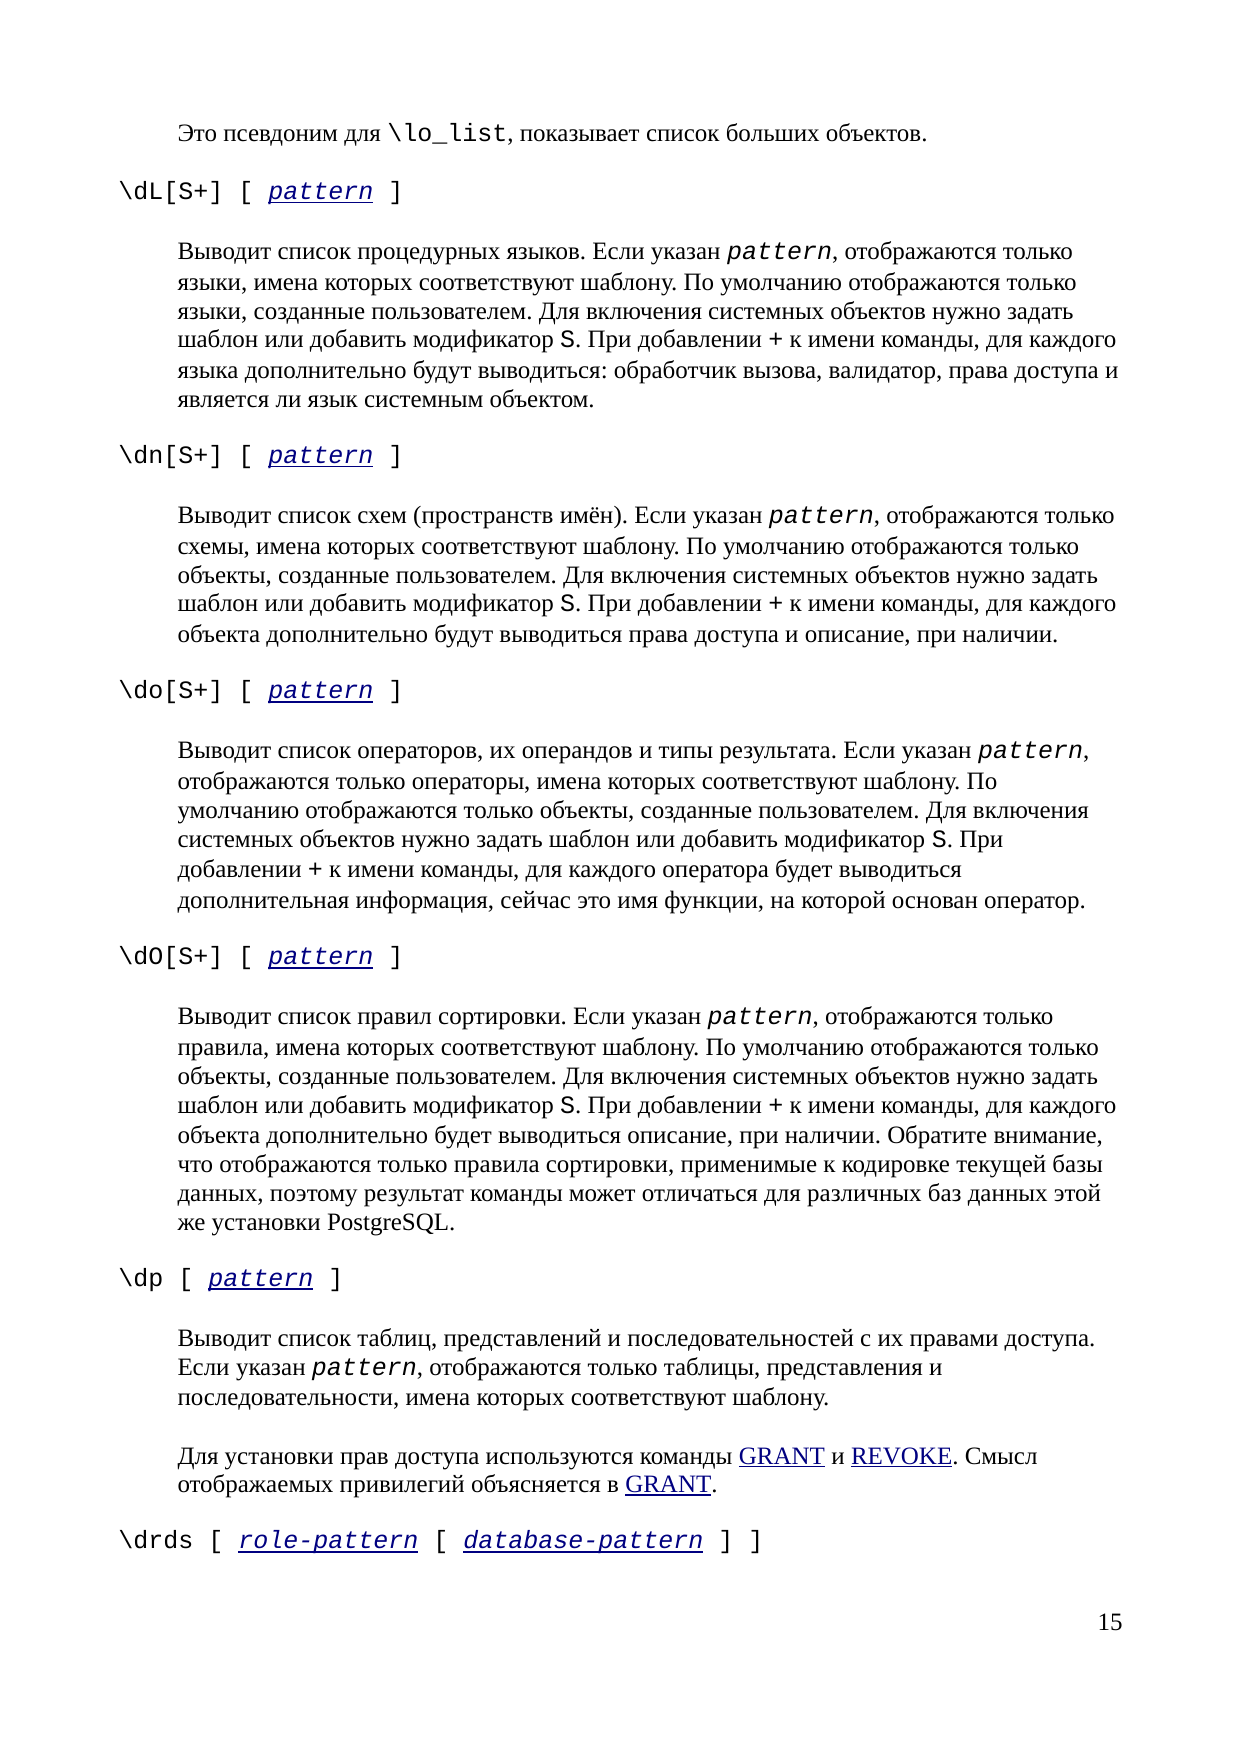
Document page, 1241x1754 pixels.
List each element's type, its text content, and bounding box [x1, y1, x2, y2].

subtitle \dn[S+] [ pattern ] [118, 442, 1122, 471]
subtitle \do[S+] [ pattern ] [118, 678, 1122, 706]
list Это псевдоним для \lo_list, показывает список больших объектов. [177, 118, 1122, 149]
subtitle \drds [ role-pattern [ database-pattern ] ] [118, 1528, 1122, 1556]
list Выводит список правил сортировки. Если указан pattern, отображаются только правила, имена которых соответствуют шаблону. По умолчанию отображаются только объекты, созданные пользователем. Для включения системных объектов нужно задать шаблон или добавить модификатор S. При добавлении + к имени команды, для каждого объекта дополнительно будет выводиться описание, при наличии. Обратите внимание, что отображаются только правила сортировки, применимые к кодировке текущей базы данных, поэтому результат команды может отличаться для различных баз данных этой же установки PostgreSQL. [177, 1001, 1122, 1236]
list Выводит список процедурных языков. Если указан pattern, отображаются только языки, имена которых соответствуют шаблону. По умолчанию отображаются только языки, созданные пользователем. Для включения системных объектов нужно задать шаблон или добавить модификатор S. При добавлении + к имени команды, для каждого языка дополнительно будут выводиться: обработчик вызова, валидатор, права доступа и является ли язык системным объектом. [177, 236, 1122, 413]
subtitle \dp [ pattern ] [118, 1265, 1122, 1293]
subtitle \dL[S+] [ pattern ] [118, 178, 1122, 207]
list Выводит список таблиц, представлений и последовательностей с их правами доступа. Если указан pattern, отображаются только таблицы, представления и последовательности, имена которых соответствуют шаблону. [177, 1323, 1122, 1411]
list Для установки прав доступа используются команды GRANT и REVOKE. Смысл отображаемых привилегий объясняется в GRANT. [177, 1441, 1122, 1498]
subtitle \dO[S+] [ pattern ] [118, 944, 1122, 972]
list Выводит список схем (пространств имён). Если указан pattern, отображаются только схемы, имена которых соответствуют шаблону. По умолчанию отображаются только объекты, созданные пользователем. Для включения системных объектов нужно задать шаблон или добавить модификатор S. При добавлении + к имени команды, для каждого объекта дополнительно будут выводиться права доступа и описание, при наличии. [177, 500, 1122, 648]
list Выводит список операторов, их операндов и типы результата. Если указан pattern, отображаются только операторы, имена которых соответствуют шаблону. По умолчанию отображаются только объекты, созданные пользователем. Для включения системных объектов нужно задать шаблон или добавить модификатор S. При добавлении + к имени команды, для каждого оператора будет выводиться дополнительная информация, сейчас это имя функции, на которой основан оператор. [177, 735, 1122, 914]
